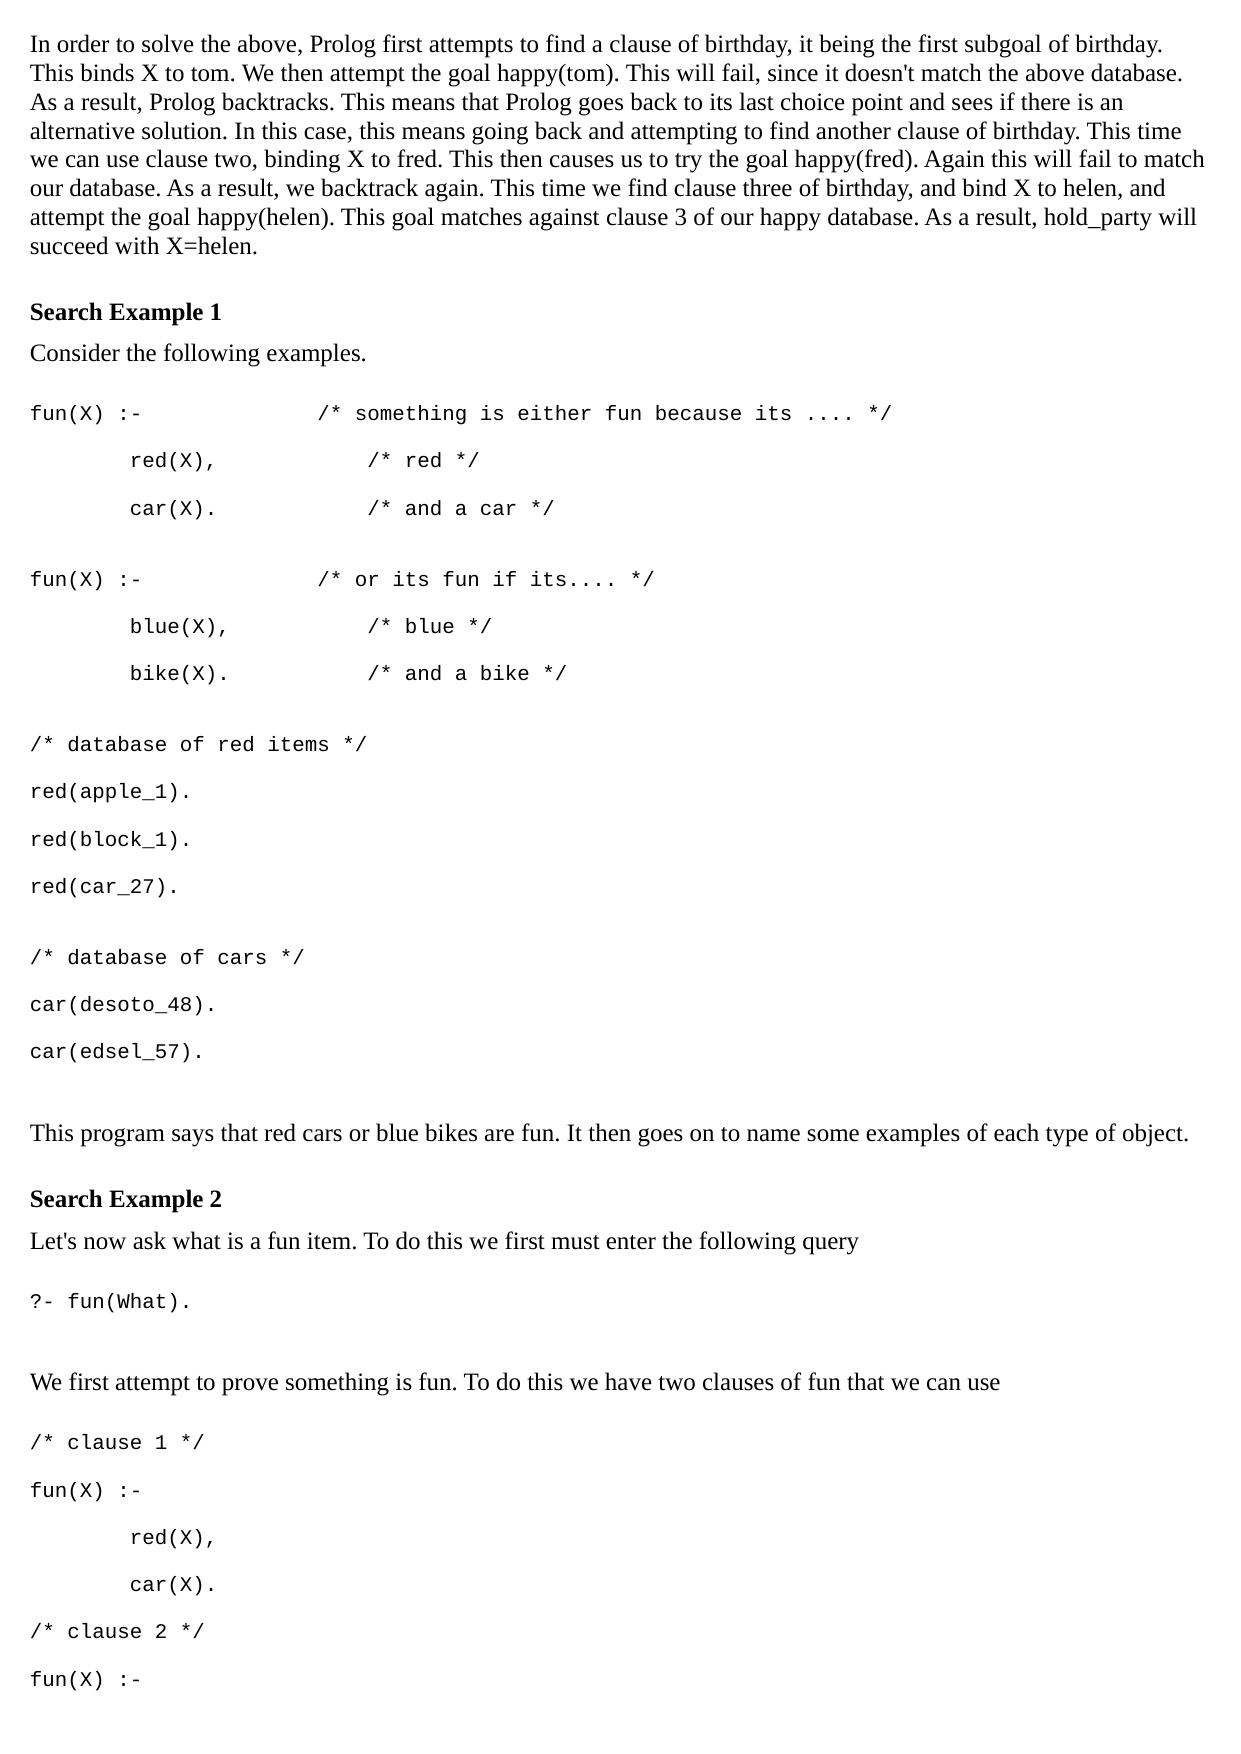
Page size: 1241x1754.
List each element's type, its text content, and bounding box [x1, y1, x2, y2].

text fun(X) :- [29, 1669, 1211, 1692]
text bike(X). /* and a bike */ [29, 663, 1211, 687]
text Let's now ask what is a fun item. To do this we first must enter the following query [29, 1226, 1211, 1254]
text red(car_27). [29, 876, 1211, 900]
text /* database of red items */ [29, 734, 1211, 758]
text Consider the following examples. [29, 338, 1211, 367]
subtitle Search Example 1 [29, 297, 1211, 326]
text red(X), /* red */ [29, 450, 1211, 474]
text /* clause 1 */ [29, 1432, 1211, 1456]
text We first attempt to prove something is fun. To do this we have two clauses of fun that we can use [29, 1367, 1211, 1396]
text /* database of cars */ [29, 947, 1211, 971]
subtitle Search Example 2 [29, 1184, 1211, 1213]
text car(X). /* and a car */ [29, 498, 1211, 521]
text red(X), [29, 1527, 1211, 1551]
text car(X). [29, 1574, 1211, 1598]
text ?- fun(What). [29, 1291, 1211, 1314]
text car(edsel_57). [29, 1042, 1211, 1065]
text blue(X), /* blue */ [29, 616, 1211, 639]
text fun(X) :- /* something is either fun because its .... */ [29, 403, 1211, 427]
text fun(X) :- [29, 1480, 1211, 1503]
text red(apple_1). [29, 781, 1211, 805]
text car(desoto_48). [29, 994, 1211, 1018]
text This program says that red cars or blue bikes are fun. It then goes on to name some examples of each type of object. [29, 1118, 1211, 1147]
text fun(X) :- /* or its fun if its.... */ [29, 569, 1211, 592]
text In order to solve the above, Prolog first attempts to find a clause of birthday, it being the first subgoal of birthday. This binds X to tom. We then attempt the goal happy(tom). This will fail, since it doesn't match the above database. As a result, Prolog backtracks. This means that Prolog goes back to its last choice point and sees if there is an alternative solution. In this case, this means going back and attempting to find another clause of birthday. This time we can use clause two, binding X to fred. This then causes us to try the goal happy(fred). Again this will fail to match our database. As a result, we backtrack again. This time we find clause three of birthday, and bind X to helen, and attempt the goal happy(helen). This goal matches against clause 3 of our happy database. As a result, hold_party will succeed with X=helen. [29, 29, 1211, 259]
text /* clause 2 */ [29, 1622, 1211, 1645]
text red(block_1). [29, 829, 1211, 852]
